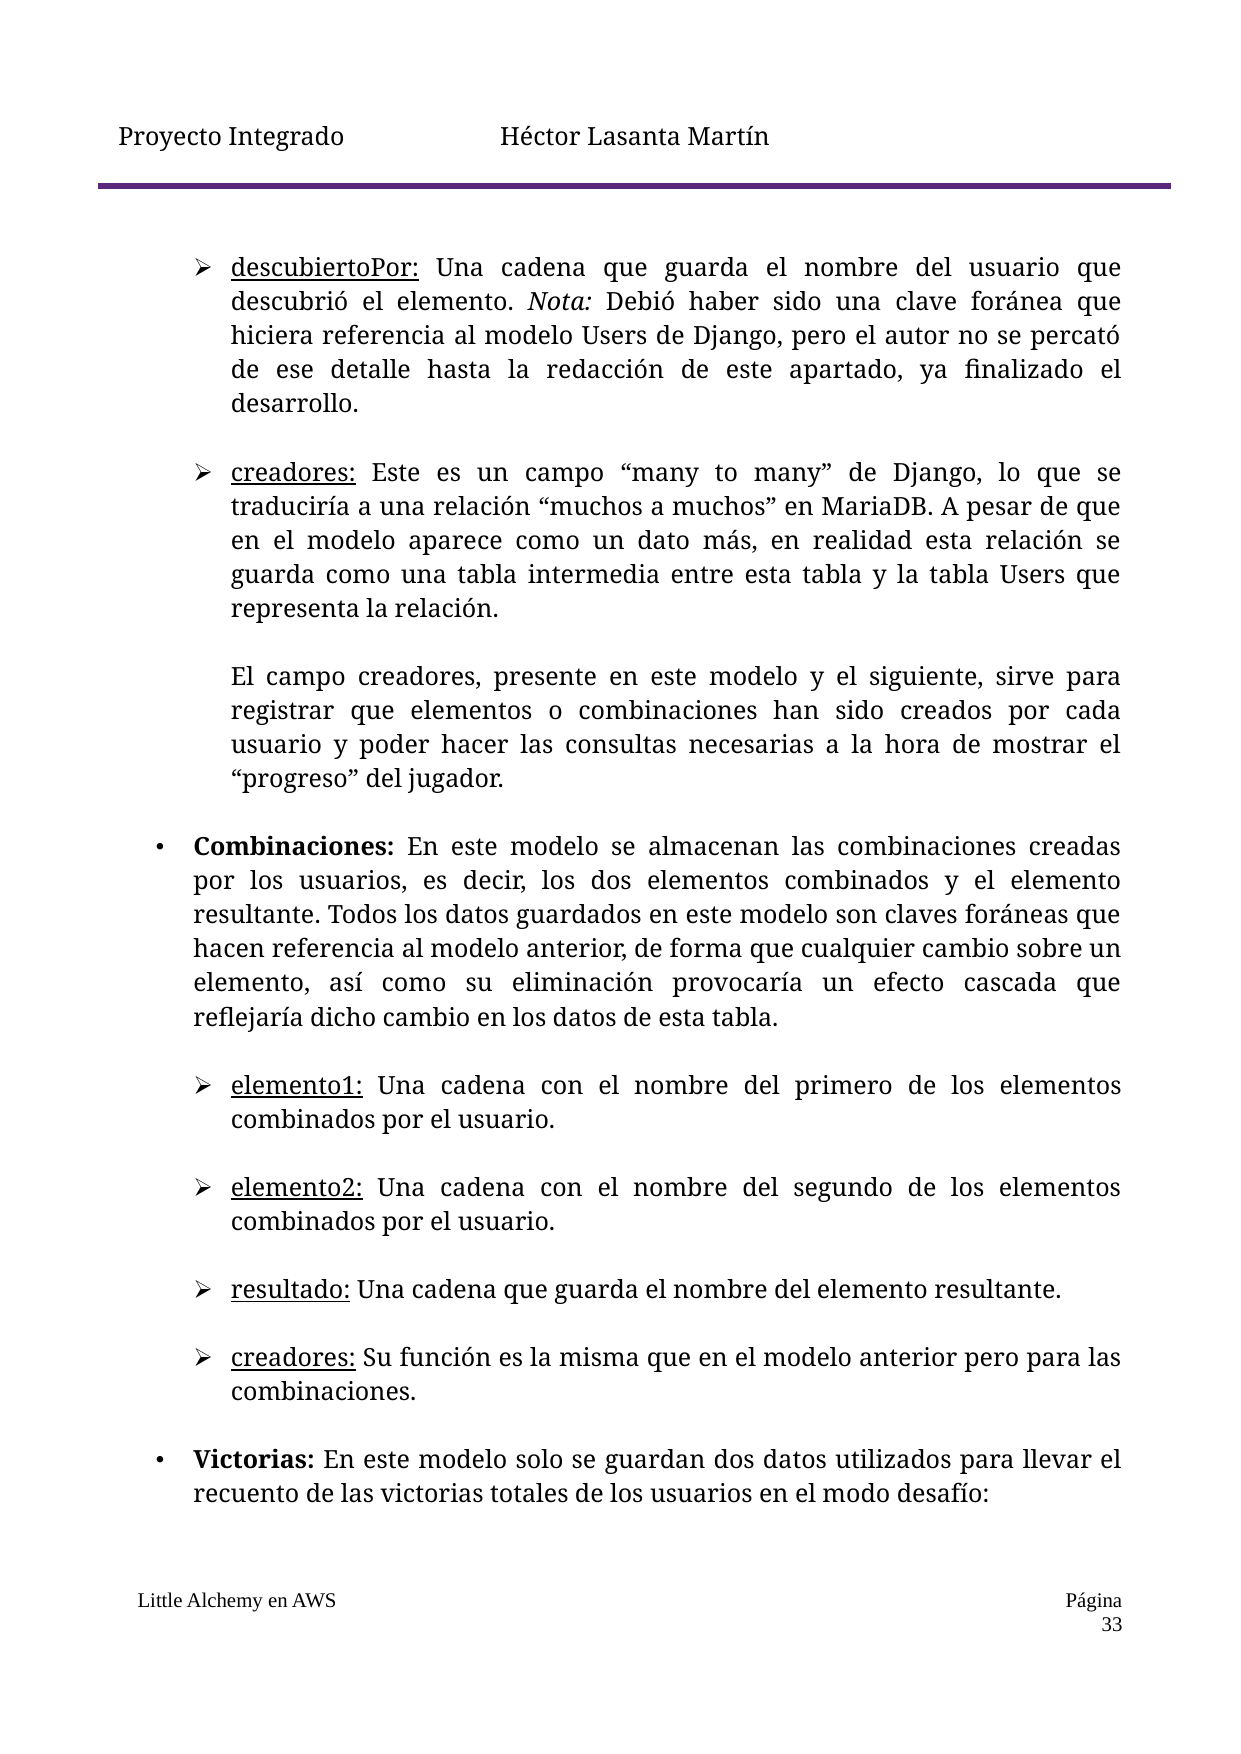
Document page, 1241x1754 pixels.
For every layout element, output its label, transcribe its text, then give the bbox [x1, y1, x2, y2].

list El campo creadores, presente en este modelo y el siguiente, sirve para registrar que elementos o combinaciones han sido creados por cada usuario y poder hacer las consultas necesarias a la hora de mostrar el “progreso” del jugador. [193, 658, 1122, 795]
list descubiertoPor: Una cadena que guarda el nombre del usuario que descubrió el elemento. Nota: Debió haber sido una clave foránea que hiciera referencia al modelo Users de Django, pero el autor no se percató de ese detalle hasta la redacción de este apartado, ya finalizado el desarrollo. [193, 250, 1122, 420]
list elemento1: Una cadena con el nombre del primero de los elementos combinados por el usuario. [193, 1067, 1122, 1135]
list creadores: Este es un campo “many to many” de Django, lo que se traduciría a una relación “muchos a muchos” en MariaDB. A pesar de que en el modelo aparece como un dato más, en realidad esta relación se guarda como una tabla intermedia entre esta tabla y la tabla Users que representa la relación. [193, 454, 1122, 624]
list resultado: Una cadena que guarda el nombre del elemento resultante. [193, 1272, 1122, 1306]
list elemento2: Una cadena con el nombre del segundo de los elementos combinados por el usuario. [193, 1169, 1122, 1238]
list Victorias: En este modelo solo se guardan dos datos utilizados para llevar el recuento de las victorias totales de los usuarios en el modo desafío: [156, 1442, 1122, 1510]
list Combinaciones: En este modelo se almacenan las combinaciones creadas por los usuarios, es decir, los dos elementos combinados y el elemento resultante. Todos los datos guardados en este modelo son claves foráneas que hacen referencia al modelo anterior, de forma que cualquier cambio sobre un elemento, así como su eliminación provocaría un efecto cascada que reflejaría dicho cambio en los datos de esta tabla. [156, 829, 1122, 1033]
list creadores: Su función es la misma que en el modelo anterior pero para las combinaciones. [193, 1340, 1122, 1408]
